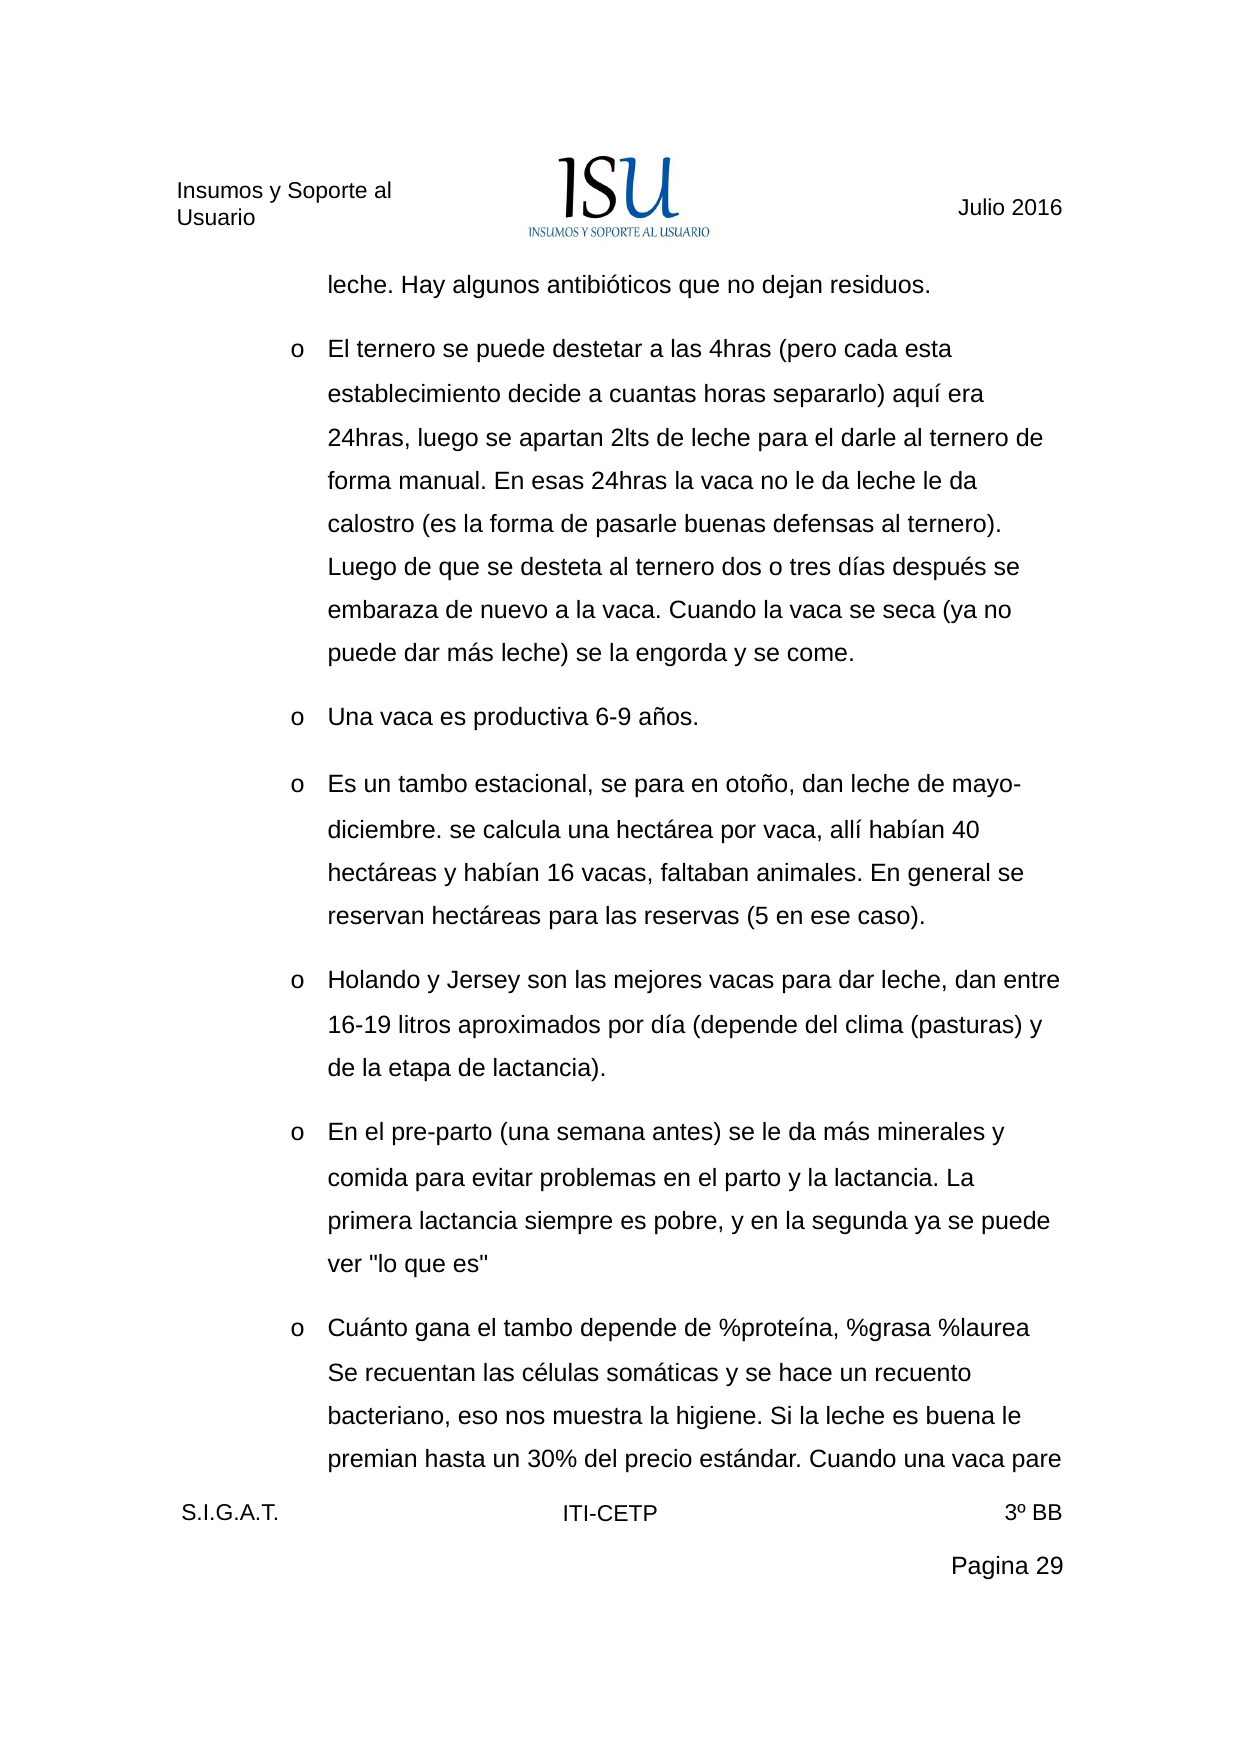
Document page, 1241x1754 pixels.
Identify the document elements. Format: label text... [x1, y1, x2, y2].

list El ternero se puede destetar a las 4hras (pero cada esta establecimiento decide a cuantas horas separarlo) aquí era 24hras, luego se apartan 2lts de leche para el darle al ternero de forma manual. En esas 24hras la vaca no le da leche le da calostro (es la forma de pasarle buenas defensas al ternero). Luego de que se desteta al ternero dos o tres días después se embaraza de nuevo a la vaca. Cuando la vaca se seca (ya no puede dar más leche) se la engorda y se come. [290, 334, 1063, 667]
list En el pre-parto (una semana antes) se le da más minerales y comida para evitar problemas en el parto y la lactancia. La primera lactancia siempre es pobre, y en la segunda ya se puede ver "lo que es" [290, 1117, 1063, 1278]
list Holando y Jersey son las mejores vacas para dar leche, dan entre 16-19 litros aproximados por día (depende del clima (pasturas) y de la etapa de lactancia). [290, 965, 1063, 1082]
list Es un tambo estacional, se para en otoño, dan leche de mayo-diciembre. se calcula una hectárea por vaca, allí habían 40 hectáreas y habían 16 vacas, faltaban animales. En general se reservan hectáreas para las reservas (5 en ese caso). [290, 769, 1063, 930]
list Una vaca es productiva 6-9 años. [290, 702, 1063, 733]
list Cuánto gana el tambo depende de %proteína, %grasa %laurea Se recuentan las células somáticas y se hace un recuento bacteriano, eso nos muestra la higiene. Si la leche es buena le premian hasta un 30% del precio estándar. Cuando una vaca pare [290, 1313, 1063, 1473]
list leche. Hay algunos antibióticos que no dejan residuos. [290, 270, 1063, 299]
picture [517, 138, 723, 252]
